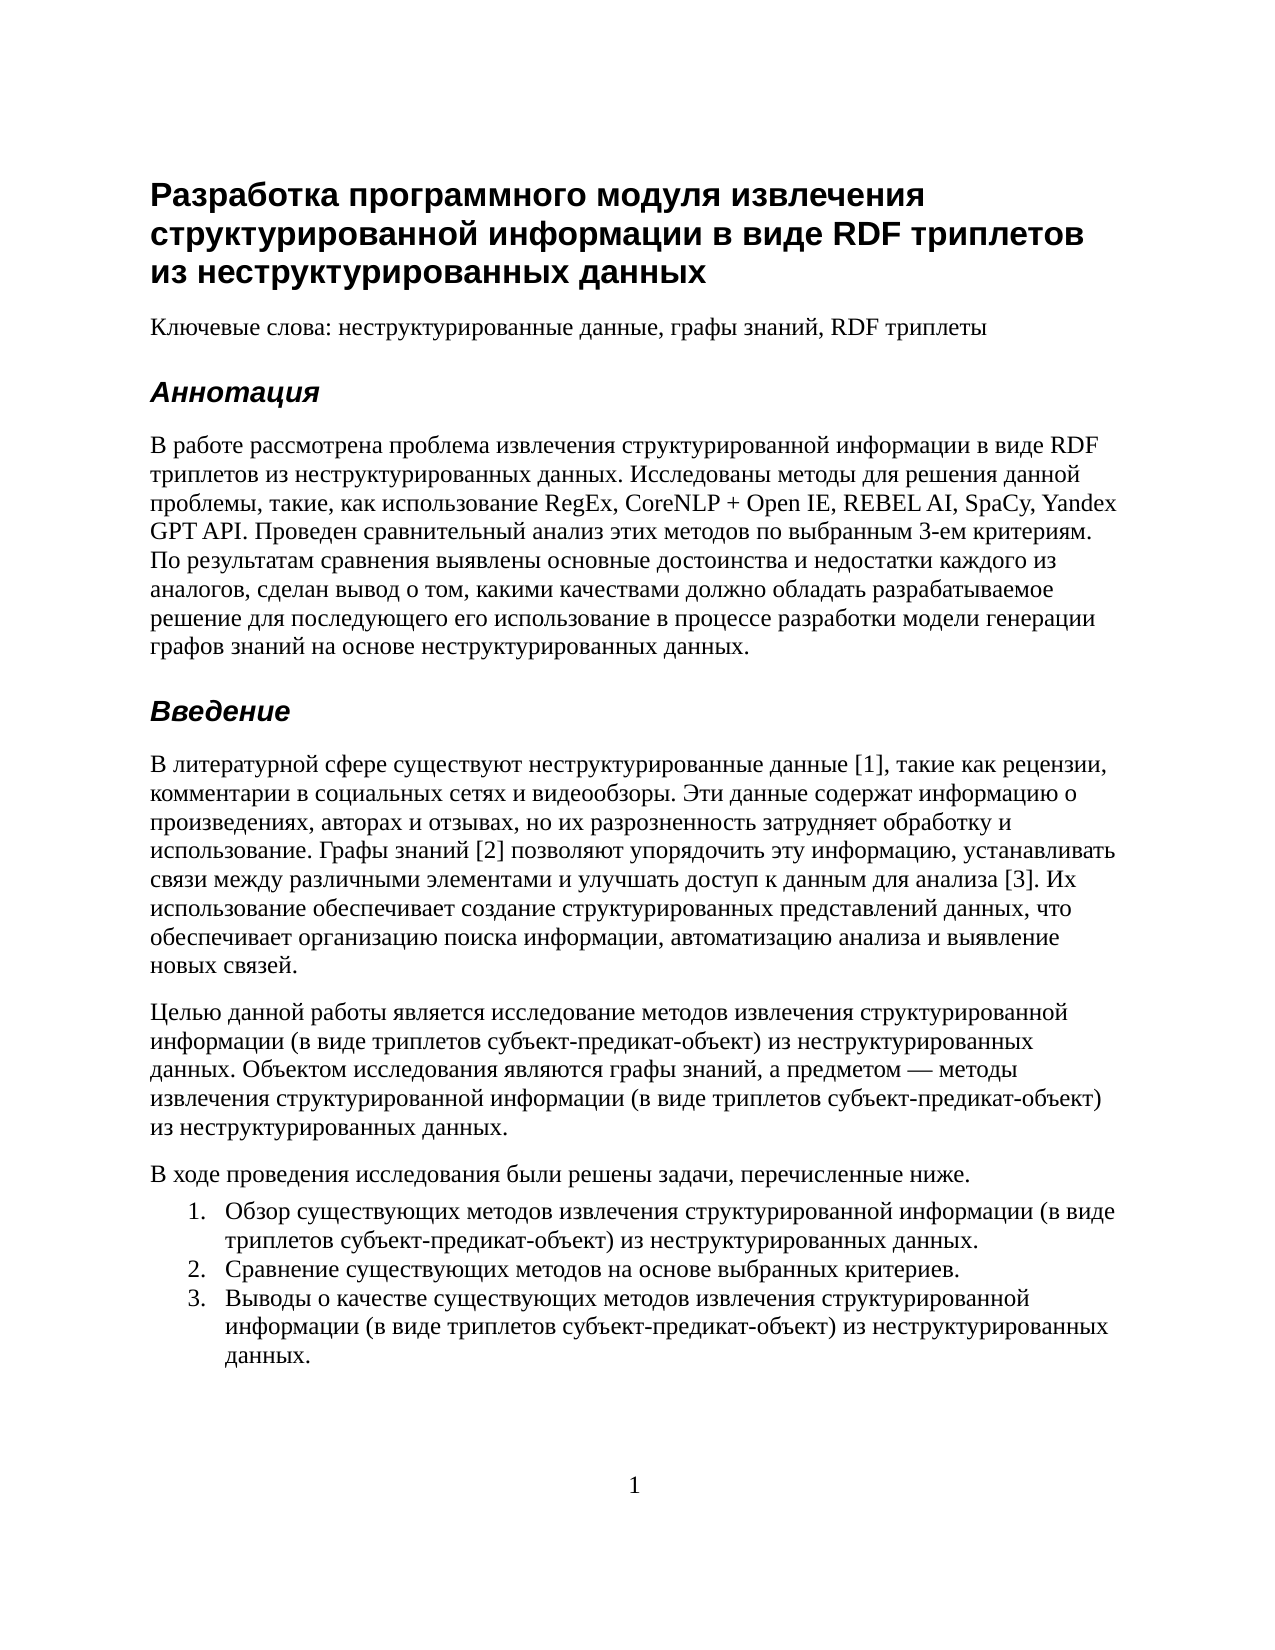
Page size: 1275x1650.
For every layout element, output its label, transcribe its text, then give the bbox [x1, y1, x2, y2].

text В литературной сфере существуют неструктурированные данные [1], такие как рецензии, комментарии в социальных сетях и видеообзоры. Эти данные содержат информацию о произведениях, авторах и отзывах, но их разрозненность затрудняет обработку и использование. Графы знаний [2] позволяют упорядочить эту информацию, устанавливать связи между различными элементами и улучшать доступ к данным для анализа [3]. Их использование обеспечивает создание структурированных представлений данных, что обеспечивает организацию поиска информации, автоматизацию анализа и выявление новых связей. [150, 749, 1125, 979]
text В работе рассмотрена проблема извлечения структурированной информации в виде RDF триплетов из неструктурированных данных. Исследованы методы для решения данной проблемы, такие, как использование RegEx, CoreNLP + Open IE, REBEL AI, SpaCy, Yandex GPT API. Проведен сравнительный анализ этих методов по выбранным 3-ем критериям. По результатам сравнения выявлены основные достоинства и недостатки каждого из аналогов, сделан вывод о том, какими качествами должно обладать разрабатываемое решение для последующего его использование в процессе разработки модели генерации графов знаний на основе неструктурированных данных. [150, 430, 1125, 660]
text Ключевые слова: неструктурированные данные, графы знаний, RDF триплеты [150, 312, 1125, 341]
subtitle Аннотация [150, 375, 1125, 409]
subtitle Разработка программного модуля извлечения структурированной информации в виде RDF триплетов из неструктурированных данных [150, 175, 1125, 291]
list Обзор существующих методов извлечения структурированной информации (в виде триплетов субъект-предикат-объект) из неструктурированных данных. [187, 1196, 1125, 1254]
subtitle Введение [150, 694, 1125, 728]
list Выводы о качестве существующих методов извлечения структурированной информации (в виде триплетов субъект-предикат-объект) из неструктурированных данных. [187, 1283, 1125, 1369]
list Сравнение существующих методов на основе выбранных критериев. [187, 1254, 1125, 1283]
text Целью данной работы является исследование методов извлечения структурированной информации (в виде триплетов субъект-предикат-объект) из неструктурированных данных. Объектом исследования являются графы знаний, а предметом — методы извлечения структурированной информации (в виде триплетов субъект-предикат-объект) из неструктурированных данных. [150, 997, 1125, 1141]
text В ходе проведения исследования были решены задачи, перечисленные ниже. [150, 1159, 1125, 1187]
